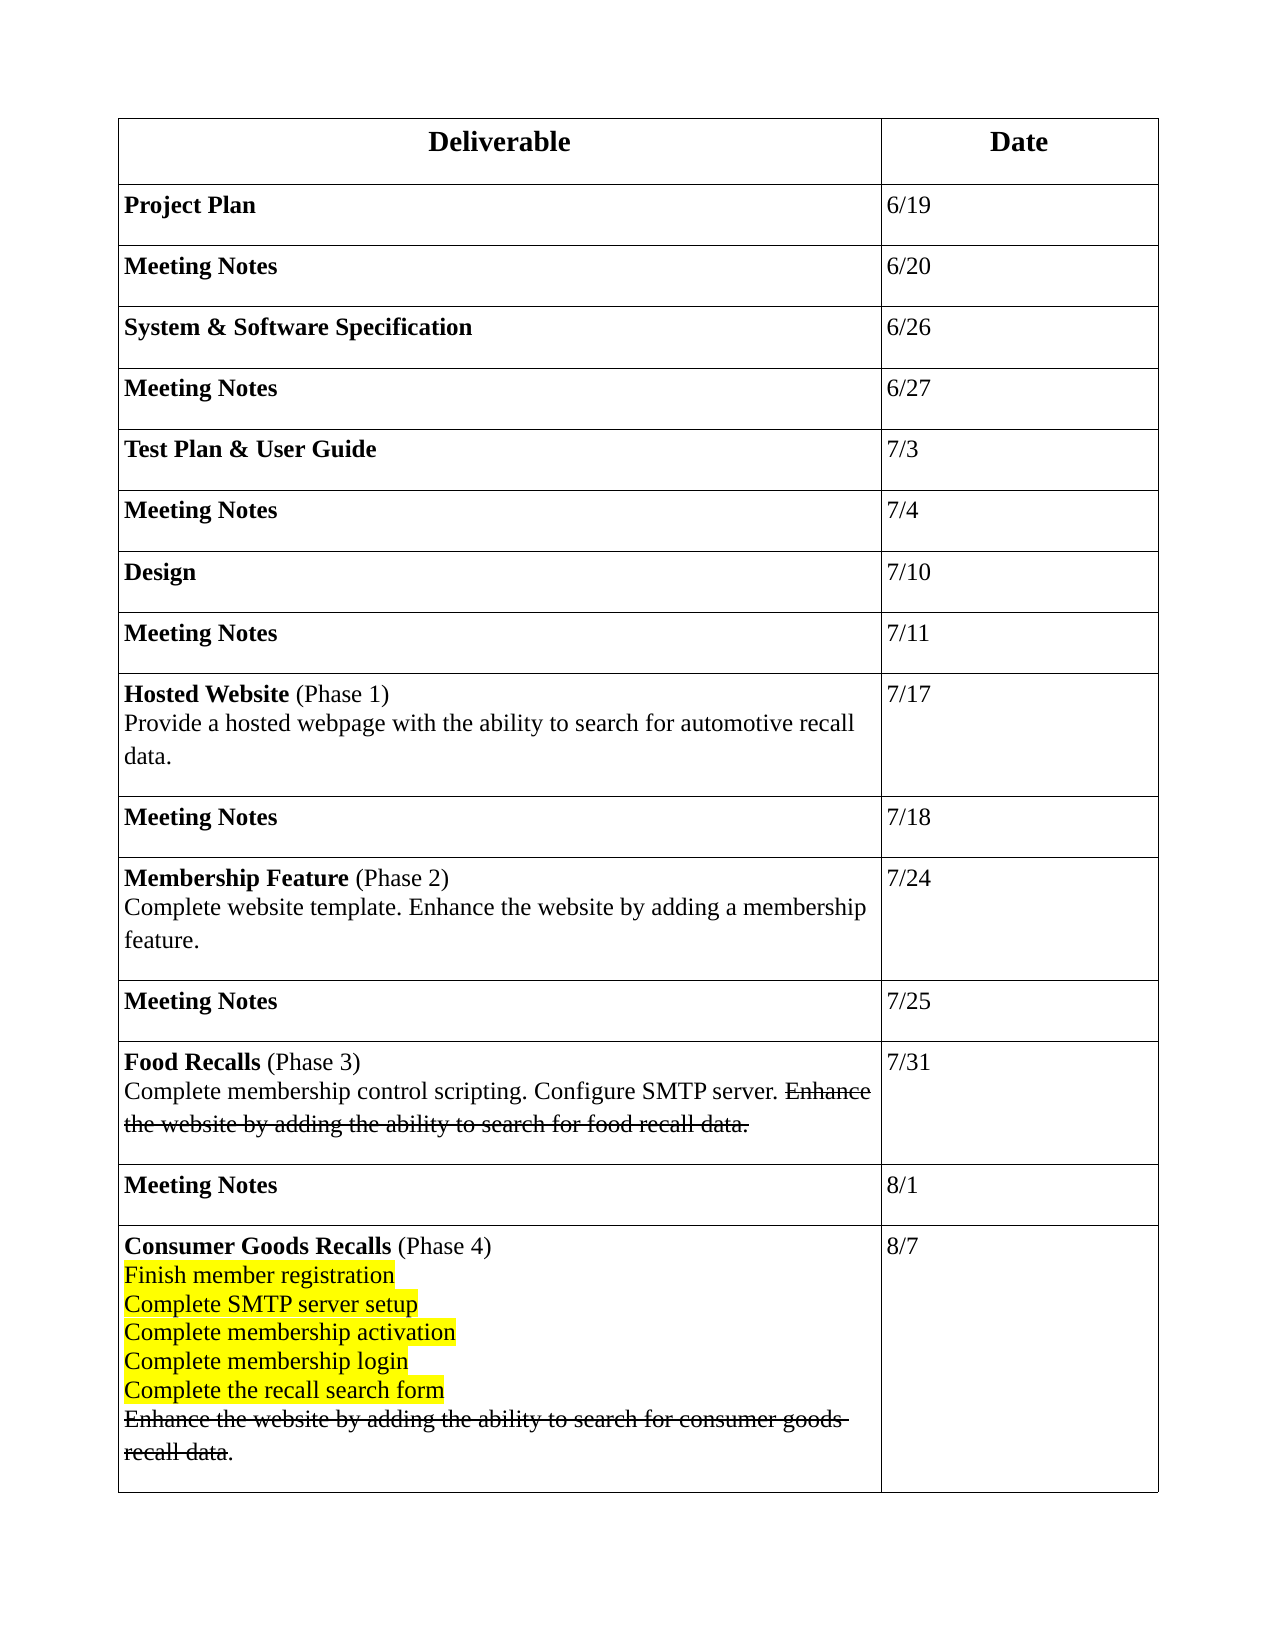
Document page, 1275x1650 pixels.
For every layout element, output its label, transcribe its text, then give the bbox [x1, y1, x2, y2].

table_cell Meeting Notes [119, 797, 881, 857]
table_cell 7/11 [882, 613, 1158, 673]
table_cell 8/1 [882, 1165, 1158, 1225]
table_cell Consumer Goods Recalls (Phase 4) Finish member registration Complete SMTP server setup Complete membership activation Complete membership login Complete the recall search form Enhance the website by adding the ability to search for consumer goods recall data. [119, 1226, 881, 1492]
table_cell Test Plan & User Guide [119, 430, 881, 490]
table_cell 7/18 [882, 797, 1158, 857]
table_cell Meeting Notes [119, 613, 881, 673]
table_cell Meeting Notes [119, 491, 881, 551]
table_cell 8/7 [882, 1226, 1158, 1492]
table_cell Hosted Website (Phase 1) Provide a hosted webpage with the ability to search for automotive recall data. [119, 674, 881, 796]
table_cell Membership Feature (Phase 2) Complete website template. Enhance the website by adding a membership feature. [119, 858, 881, 980]
table_cell System & Software Specification [119, 307, 881, 367]
table_cell 7/4 [882, 491, 1158, 551]
table_cell Meeting Notes [119, 369, 881, 429]
table_cell 6/27 [882, 369, 1158, 429]
table_header Deliverable [119, 119, 881, 184]
table_cell Design [119, 552, 881, 612]
table_cell 7/17 [882, 674, 1158, 796]
table_cell 7/10 [882, 552, 1158, 612]
table_cell 7/3 [882, 430, 1158, 490]
table_header Date [882, 119, 1158, 184]
table_cell 7/25 [882, 981, 1158, 1041]
table_cell 7/31 [882, 1042, 1158, 1164]
table_cell 6/26 [882, 307, 1158, 367]
table_cell Meeting Notes [119, 246, 881, 306]
table_cell 6/20 [882, 246, 1158, 306]
table_cell Meeting Notes [119, 1165, 881, 1225]
table_cell Food Recalls (Phase 3) Complete membership control scripting. Configure SMTP server. Enhance the website by adding the ability to search for food recall data. [119, 1042, 881, 1164]
table_cell Meeting Notes [119, 981, 881, 1041]
table_cell Project Plan [119, 185, 881, 245]
table_cell 7/24 [882, 858, 1158, 980]
table_cell 6/19 [882, 185, 1158, 245]
